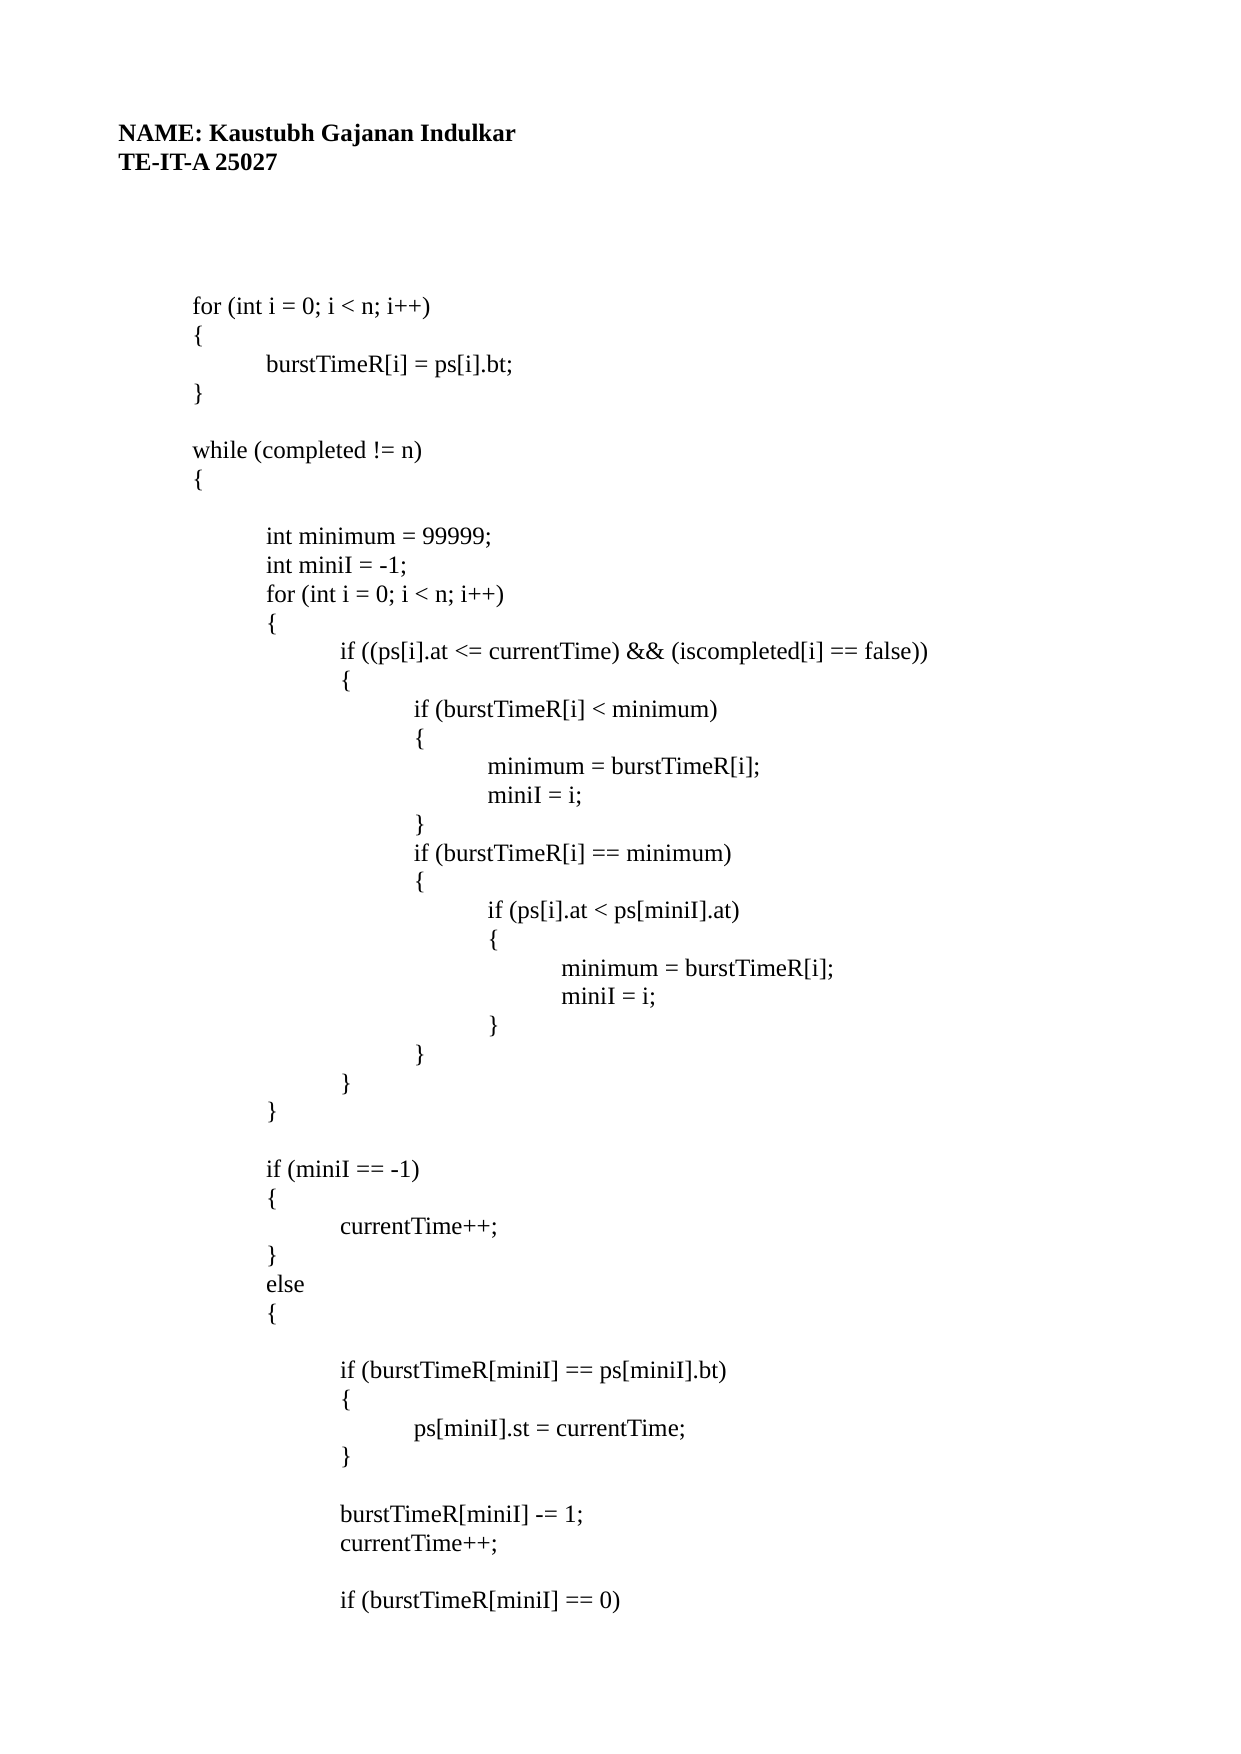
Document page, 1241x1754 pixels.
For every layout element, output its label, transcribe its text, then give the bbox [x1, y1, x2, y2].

text { [118, 464, 1122, 493]
text } [118, 1010, 1122, 1039]
text int minimum = 99999; [118, 521, 1122, 550]
text if (burstTimeR[i] < minimum) [118, 694, 1122, 723]
text ps[miniI].st = currentTime; [118, 1413, 1122, 1441]
text if ((ps[i].at <= currentTime) && (iscompleted[i] == false)) [118, 636, 1122, 665]
text { [118, 320, 1122, 349]
text currentTime++; [118, 1528, 1122, 1556]
text { [118, 924, 1122, 953]
text for (int i = 0; i < n; i++) [118, 291, 1122, 320]
text if (ps[i].at < ps[miniI].at) [118, 895, 1122, 924]
text { [118, 723, 1122, 751]
text { [118, 1183, 1122, 1211]
text { [118, 608, 1122, 636]
text } [118, 1441, 1122, 1470]
text } [118, 809, 1122, 838]
text while (completed != n) [118, 435, 1122, 464]
text { [118, 1384, 1122, 1413]
text if (burstTimeR[i] == minimum) [118, 838, 1122, 866]
text else [118, 1269, 1122, 1298]
text } [118, 1068, 1122, 1096]
text { [118, 1298, 1122, 1326]
text if (miniI == -1) [118, 1154, 1122, 1183]
text minimum = burstTimeR[i]; [118, 751, 1122, 780]
text for (int i = 0; i < n; i++) [118, 579, 1122, 608]
text { [118, 665, 1122, 694]
text } [118, 378, 1122, 406]
text if (burstTimeR[miniI] == ps[miniI].bt) [118, 1355, 1122, 1384]
text minimum = burstTimeR[i]; [118, 953, 1122, 981]
text miniI = i; [118, 981, 1122, 1010]
text miniI = i; [118, 780, 1122, 809]
text } [118, 1039, 1122, 1068]
text { [118, 866, 1122, 895]
text } [118, 1096, 1122, 1125]
text currentTime++; [118, 1211, 1122, 1240]
text burstTimeR[miniI] -= 1; [118, 1499, 1122, 1528]
text } [118, 1240, 1122, 1269]
text int miniI = -1; [118, 550, 1122, 579]
text if (burstTimeR[miniI] == 0) [118, 1585, 1122, 1614]
text burstTimeR[i] = ps[i].bt; [118, 349, 1122, 378]
